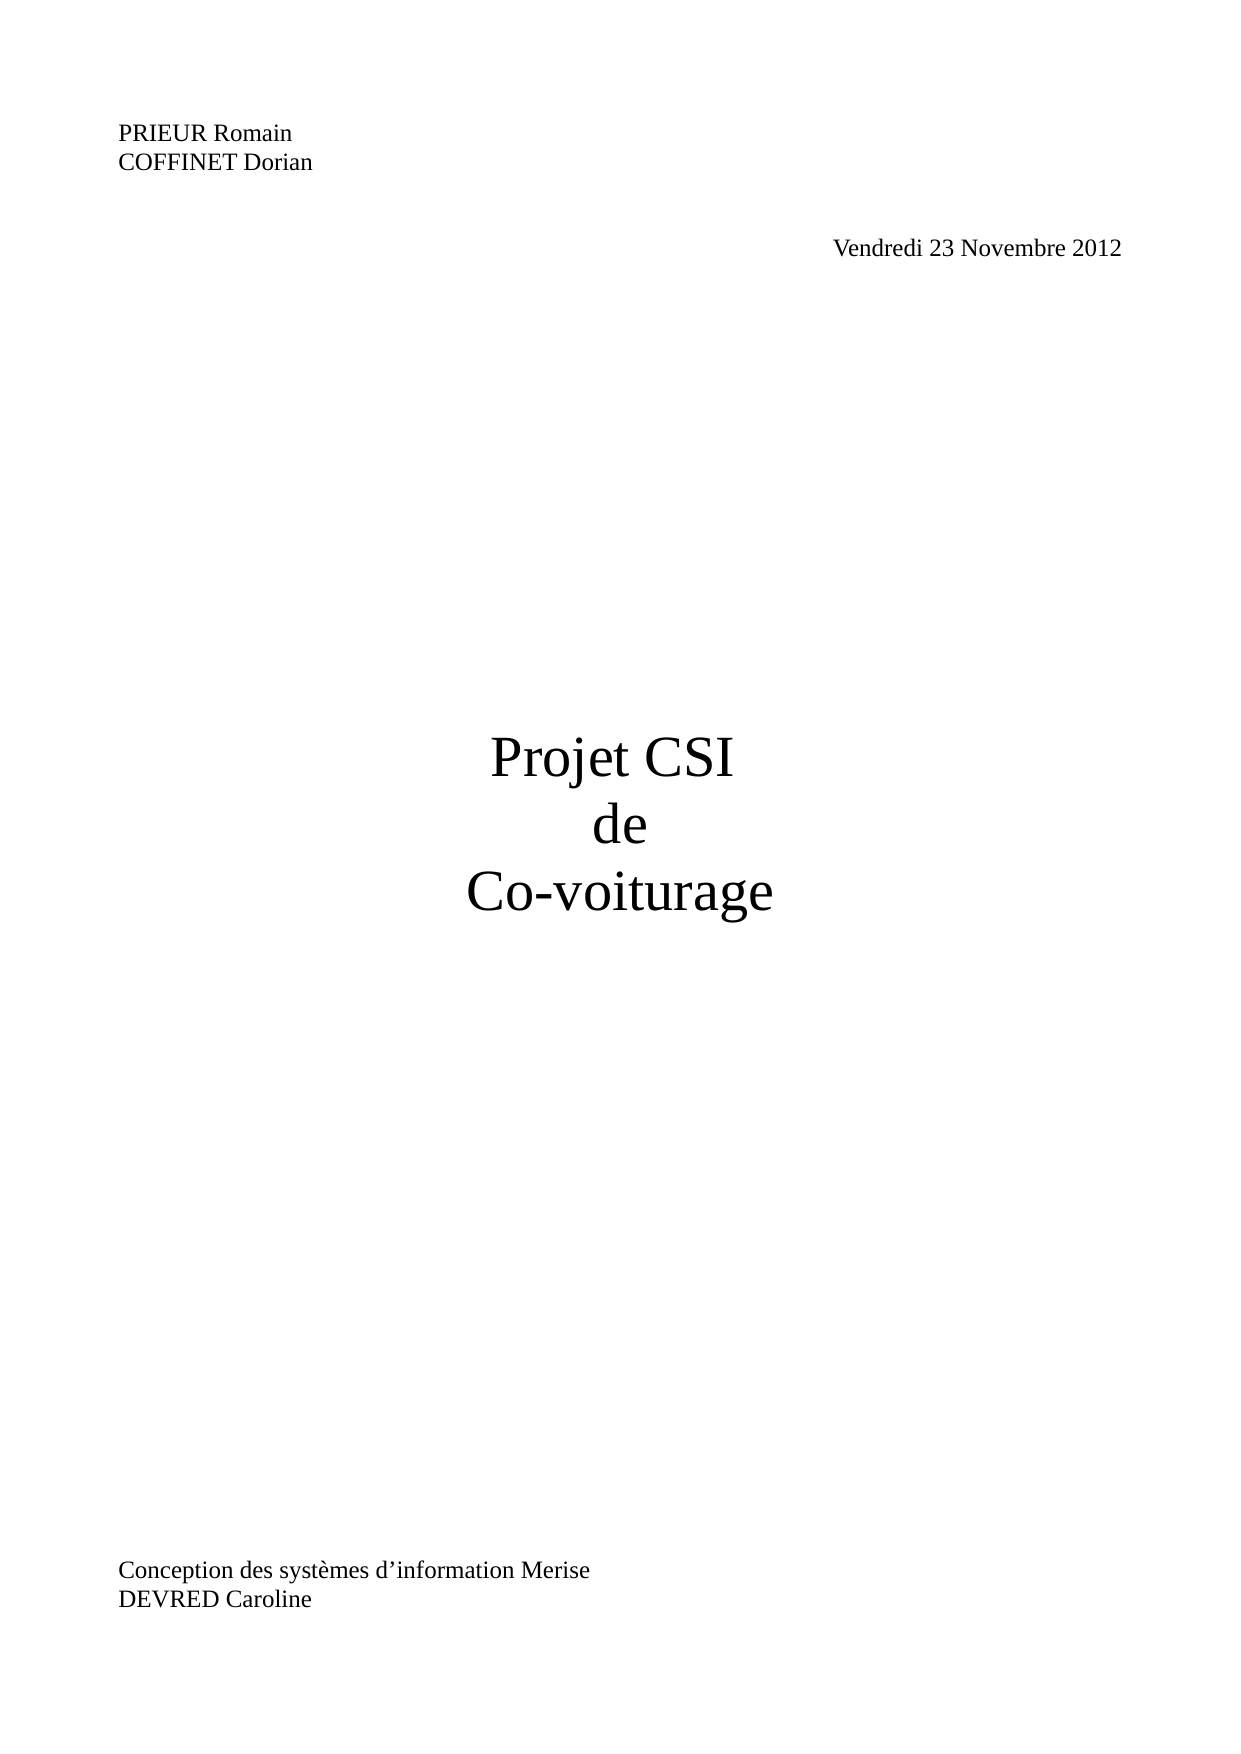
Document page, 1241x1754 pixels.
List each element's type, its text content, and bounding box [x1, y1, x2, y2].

text Co-voiturage [118, 856, 1122, 923]
text PRIEUR Romain [118, 118, 1122, 147]
text COFFINET Dorian [118, 147, 1122, 176]
text de [118, 789, 1122, 856]
text Conception des systèmes d’information Merise [118, 1556, 1122, 1584]
text DEVRED Caroline [118, 1584, 1122, 1613]
text Projet CSI [118, 722, 1122, 789]
text Vendredi 23 Novembre 2012 [118, 233, 1122, 262]
